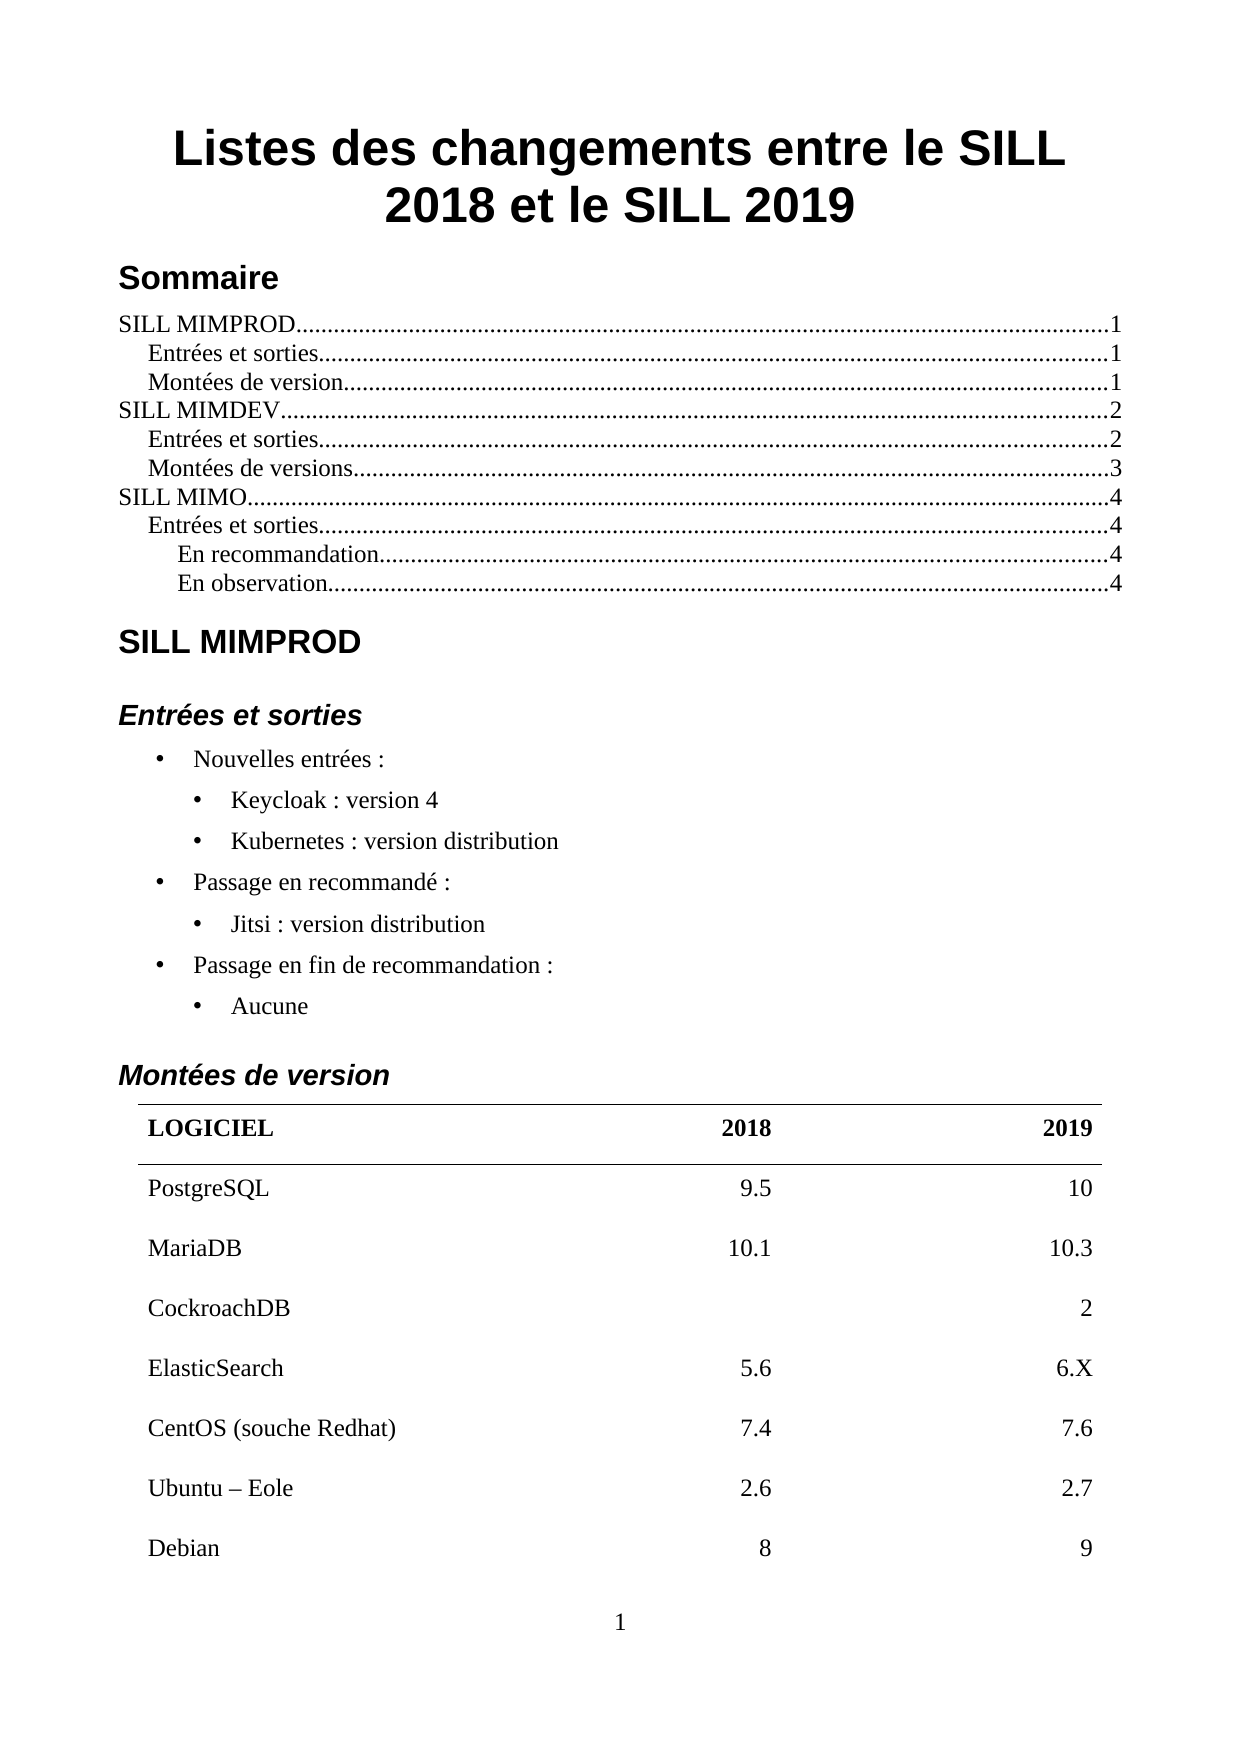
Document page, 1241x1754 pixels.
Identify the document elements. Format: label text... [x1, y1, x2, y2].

table_cell [460, 1284, 781, 1344]
subtitle Sommaire [118, 258, 1122, 297]
list Nouvelles entrées : [156, 744, 1122, 772]
text Montées de versions 3 [148, 453, 1122, 482]
table_cell 10.3 [781, 1224, 1102, 1284]
table_cell Debian [138, 1524, 459, 1571]
title Listes des changements entre le SILL 2018 et le SILL 2019 [118, 118, 1122, 233]
list Passage en fin de recommandation : [156, 950, 1122, 979]
table_cell 6.X [781, 1344, 1102, 1404]
list Passage en recommandé : [156, 867, 1122, 896]
text Montées de version 1 [148, 367, 1122, 395]
table_cell 7.6 [781, 1404, 1102, 1464]
table_cell CockroachDB [138, 1284, 459, 1344]
table_header 2019 [781, 1105, 1102, 1164]
text En recommandation 4 [177, 539, 1122, 568]
table_cell 2.7 [781, 1464, 1102, 1524]
table_cell Ubuntu – Eole [138, 1464, 459, 1524]
list Keycloak : version 4 [193, 785, 1122, 814]
table_cell 5.6 [460, 1344, 781, 1404]
table_cell CentOS (souche Redhat) [138, 1404, 459, 1464]
table_cell PostgreSQL [138, 1165, 459, 1224]
text SILL MIMPROD 1 [118, 309, 1122, 338]
subtitle Entrées et sorties [118, 698, 1122, 731]
text SILL MIMDEV 2 [118, 395, 1122, 424]
text Entrées et sorties 1 [148, 338, 1122, 367]
list Jitsi : version distribution [193, 909, 1122, 937]
table_header LOGICIEL [138, 1105, 459, 1164]
text SILL MIMO 4 [118, 482, 1122, 510]
text Entrées et sorties 2 [148, 424, 1122, 453]
subtitle SILL MIMPROD [118, 622, 1122, 660]
subtitle Montées de version [118, 1057, 1122, 1091]
text En observation 4 [177, 568, 1122, 597]
table_cell 10.1 [460, 1224, 781, 1284]
text Entrées et sorties 4 [148, 510, 1122, 539]
table_header 2018 [460, 1105, 781, 1164]
table_cell 9 [781, 1524, 1102, 1571]
table_cell 9.5 [460, 1165, 781, 1224]
table_cell 8 [460, 1524, 781, 1571]
table_cell ElasticSearch [138, 1344, 459, 1404]
table_cell 7.4 [460, 1404, 781, 1464]
list Kubernetes : version distribution [193, 826, 1122, 855]
table_cell 2.6 [460, 1464, 781, 1524]
table_cell 10 [781, 1165, 1102, 1224]
list Aucune [193, 991, 1122, 1020]
table_cell MariaDB [138, 1224, 459, 1284]
table_cell 2 [781, 1284, 1102, 1344]
